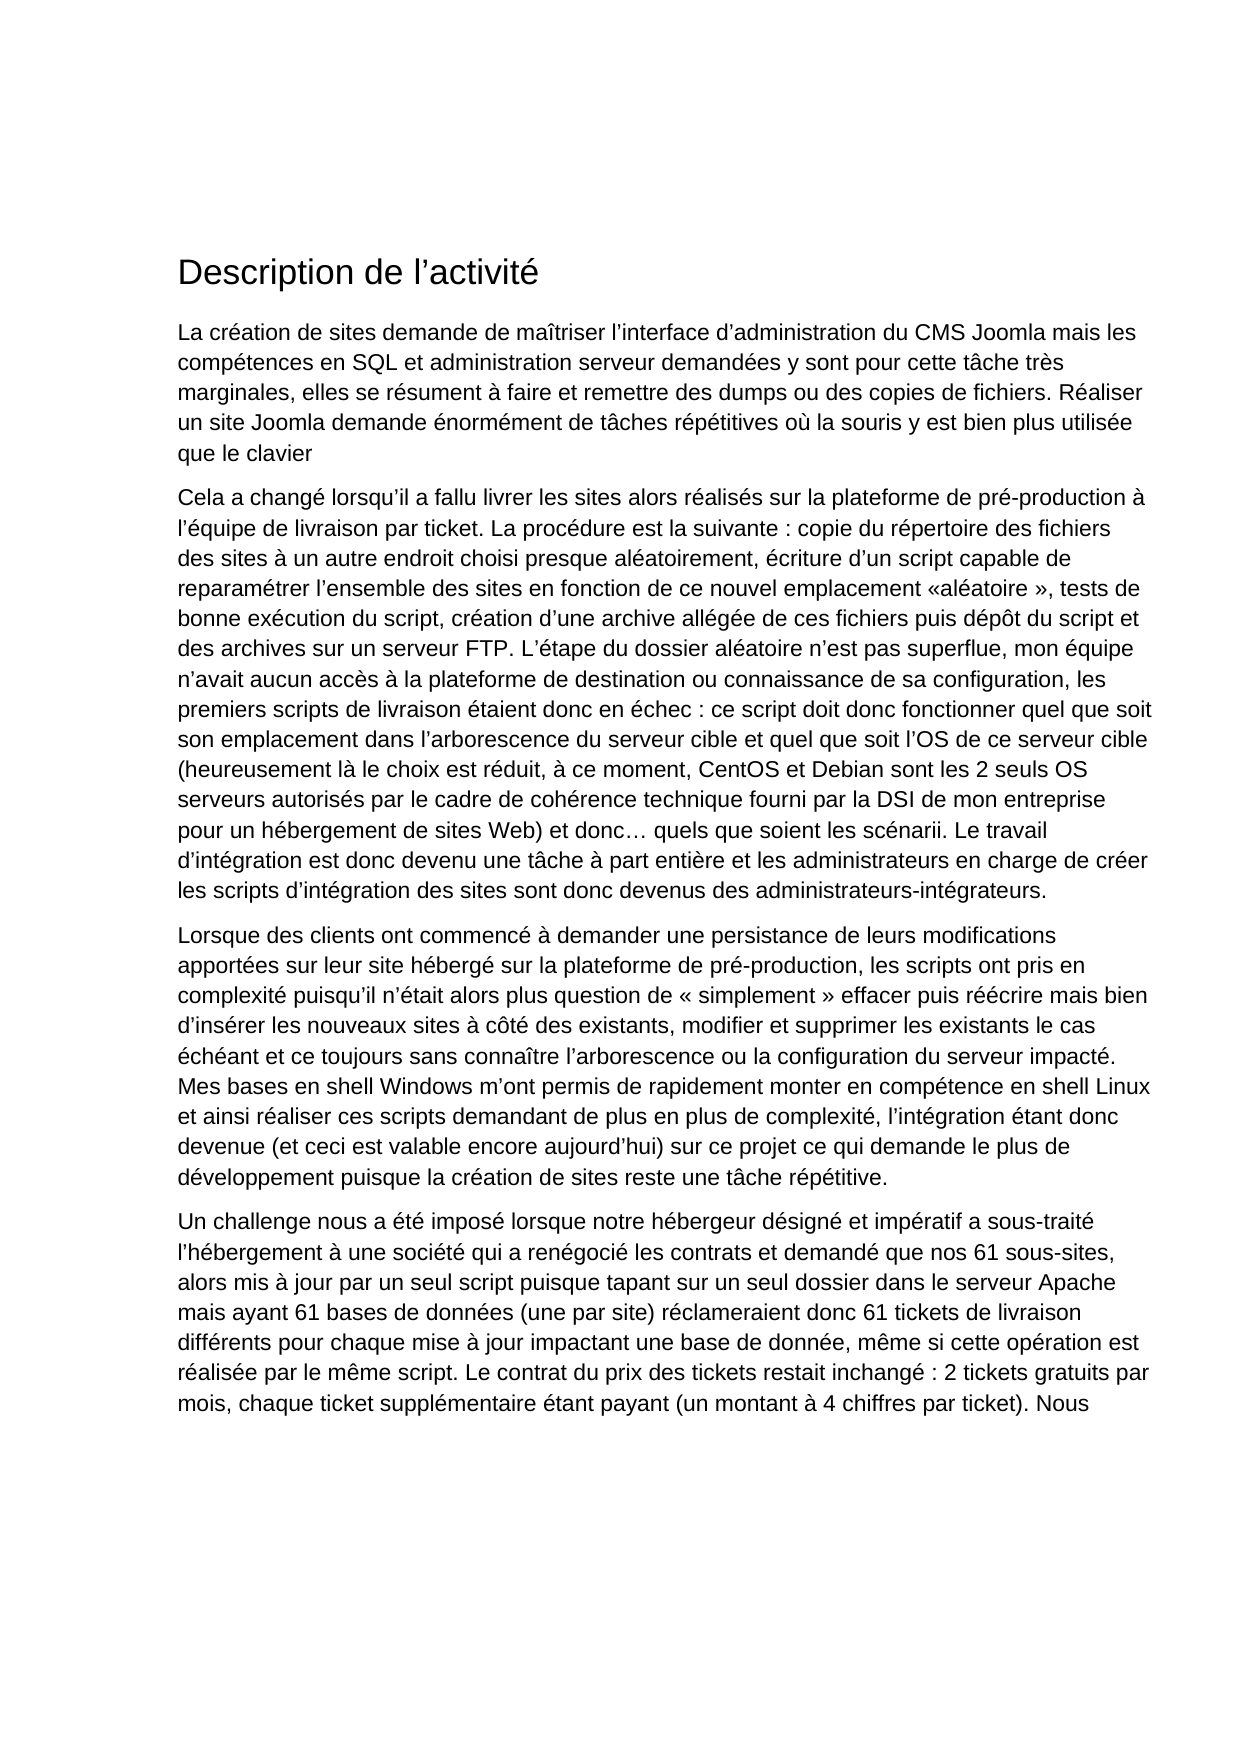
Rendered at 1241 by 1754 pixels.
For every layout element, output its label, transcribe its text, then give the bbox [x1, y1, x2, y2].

subtitle Description de l’activité [177, 251, 1152, 292]
text Lorsque des clients ont commencé à demander une persistance de leurs modifications apportées sur leur site hébergé sur la plateforme de pré-production, les scripts ont pris en complexité puisqu’il n’était alors plus question de « simplement » effacer puis réécrire mais bien d’insérer les nouveaux sites à côté des existants, modifier et supprimer les existants le cas échéant et ce toujours sans connaître l’arborescence ou la configuration du serveur impacté. Mes bases en shell Windows m’ont permis de rapidement monter en compétence en shell Linux et ainsi réaliser ces scripts demandant de plus en plus de complexité, l’intégration étant donc devenue (et ceci est valable encore aujourd’hui) sur ce projet ce qui demande le plus de développement puisque la création de sites reste une tâche répétitive. [177, 922, 1152, 1190]
text La création de sites demande de maîtriser l’interface d’administration du CMS Joomla mais les compétences en SQL et administration serveur demandées y sont pour cette tâche très marginales, elles se résument à faire et remettre des dumps ou des copies de fichiers. Réaliser un site Joomla demande énormément de tâches répétitives où la souris y est bien plus utilisée que le clavier [177, 319, 1152, 466]
text Un challenge nous a été imposé lorsque notre hébergeur désigné et impératif a sous-traité l’hébergement à une société qui a renégocié les contrats et demandé que nos 61 sous-sites, alors mis à jour par un seul script puisque tapant sur un seul dossier dans le serveur Apache mais ayant 61 bases de données (une par site) réclameraient donc 61 tickets de livraison différents pour chaque mise à jour impactant une base de donnée, même si cette opération est réalisée par le même script. Le contrat du prix des tickets restait inchangé : 2 tickets gratuits par mois, chaque ticket supplémentaire étant payant (un montant à 4 chiffres par ticket). Nous [177, 1208, 1152, 1416]
text Cela a changé lorsqu’il a fallu livrer les sites alors réalisés sur la plateforme de pré-production à l’équipe de livraison par ticket. La procédure est la suivante : copie du répertoire des fichiers des sites à un autre endroit choisi presque aléatoirement, écriture d’un script capable de reparamétrer l’ensemble des sites en fonction de ce nouvel emplacement «aléatoire », tests de bonne exécution du script, création d’une archive allégée de ces fichiers puis dépôt du script et des archives sur un serveur FTP. L’étape du dossier aléatoire n’est pas superflue, mon équipe n’avait aucun accès à la plateforme de destination ou connaissance de sa configuration, les premiers scripts de livraison étaient donc en échec : ce script doit donc fonctionner quel que soit son emplacement dans l’arborescence du serveur cible et quel que soit l’OS de ce serveur cible (heureusement là le choix est réduit, à ce moment, CentOS et Debian sont les 2 seuls OS serveurs autorisés par le cadre de cohérence technique fourni par la DSI de mon entreprise pour un hébergement de sites Web) et donc… quels que soient les scénarii. Le travail d’intégration est donc devenu une tâche à part entière et les administrateurs en charge de créer les scripts d’intégration des sites sont donc devenus des administrateurs-intégrateurs. [177, 484, 1152, 903]
